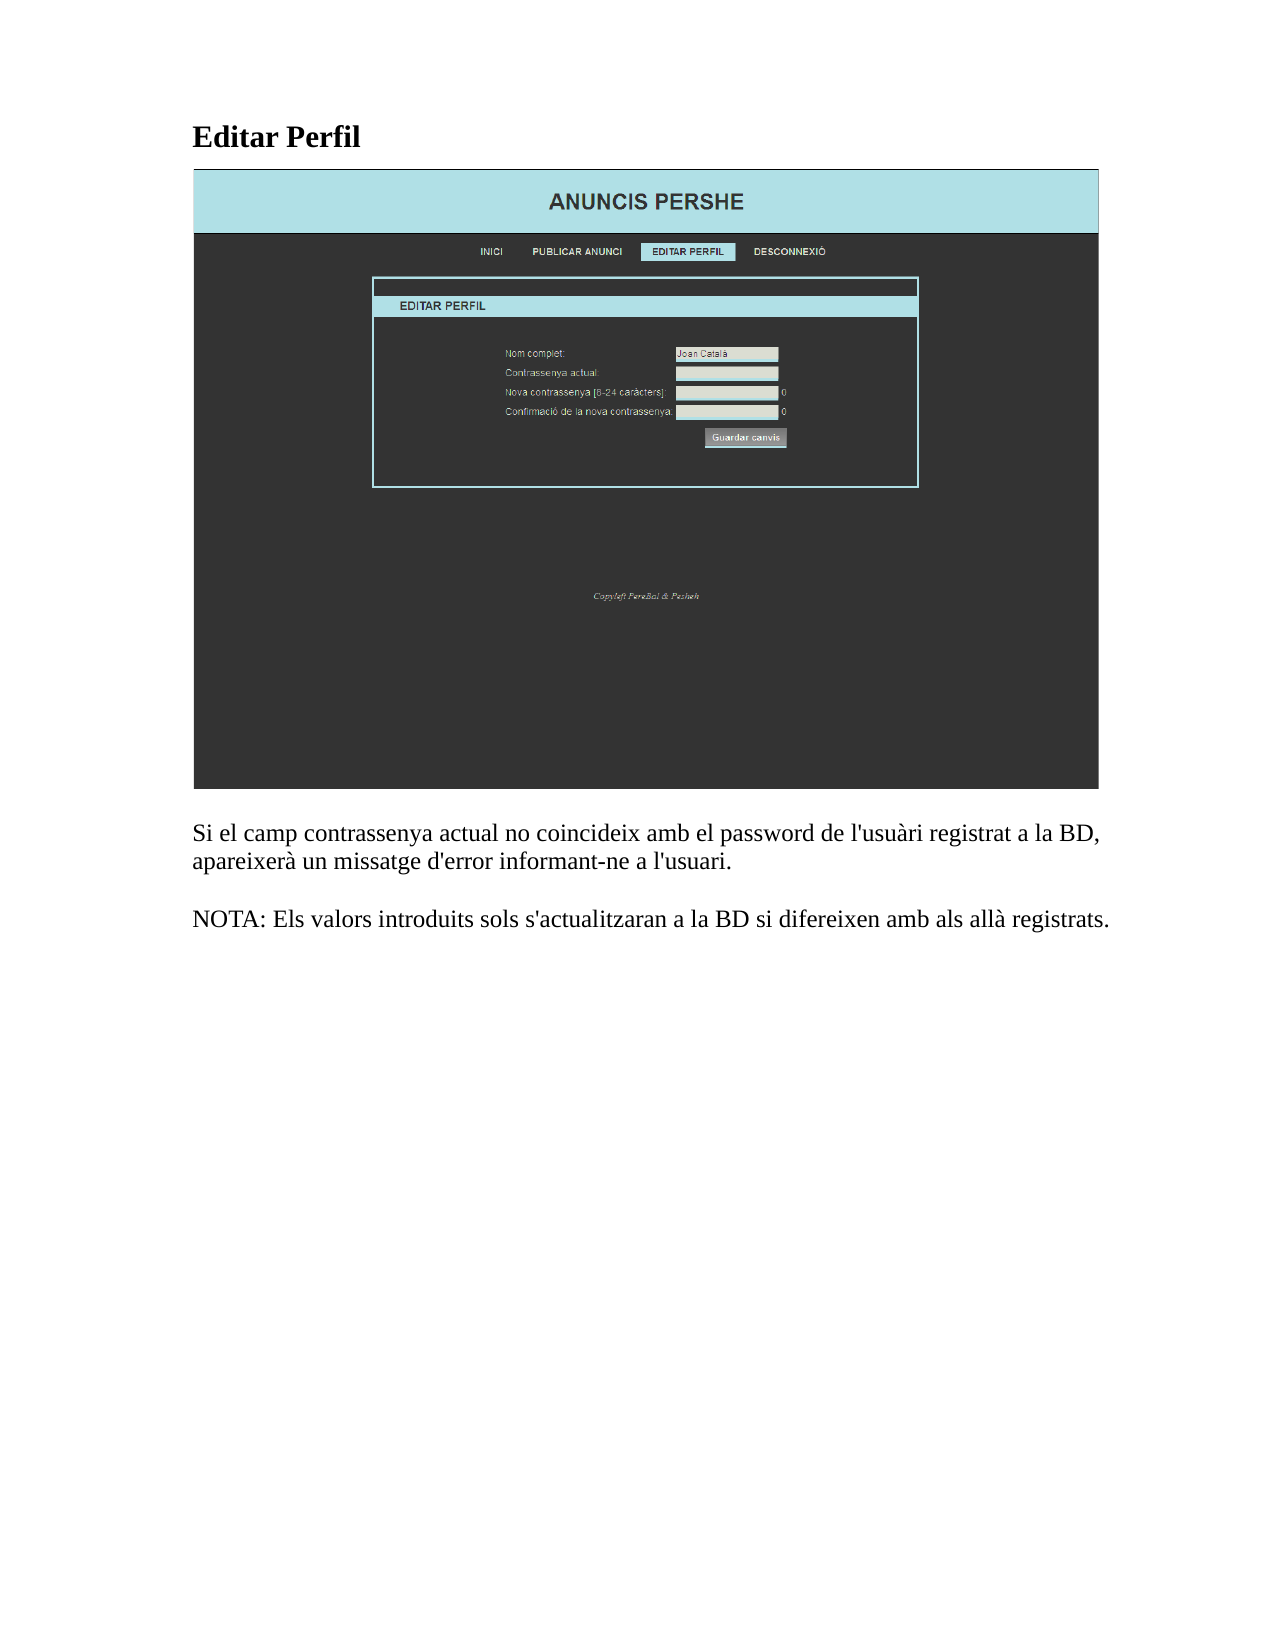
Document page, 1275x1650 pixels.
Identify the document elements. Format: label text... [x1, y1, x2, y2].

text Editar Perfil [192, 118, 1157, 154]
text NOTA: Els valors introduits sols s'actualitzaran a la BD si difereixen amb als allà registrats. [192, 904, 1157, 933]
picture [193, 169, 1099, 789]
text Si el camp contrassenya actual no coincideix amb el password de l'usuàri registrat a la BD, apareixerà un missatge d'error informant-ne a l'usuari. [192, 818, 1157, 875]
